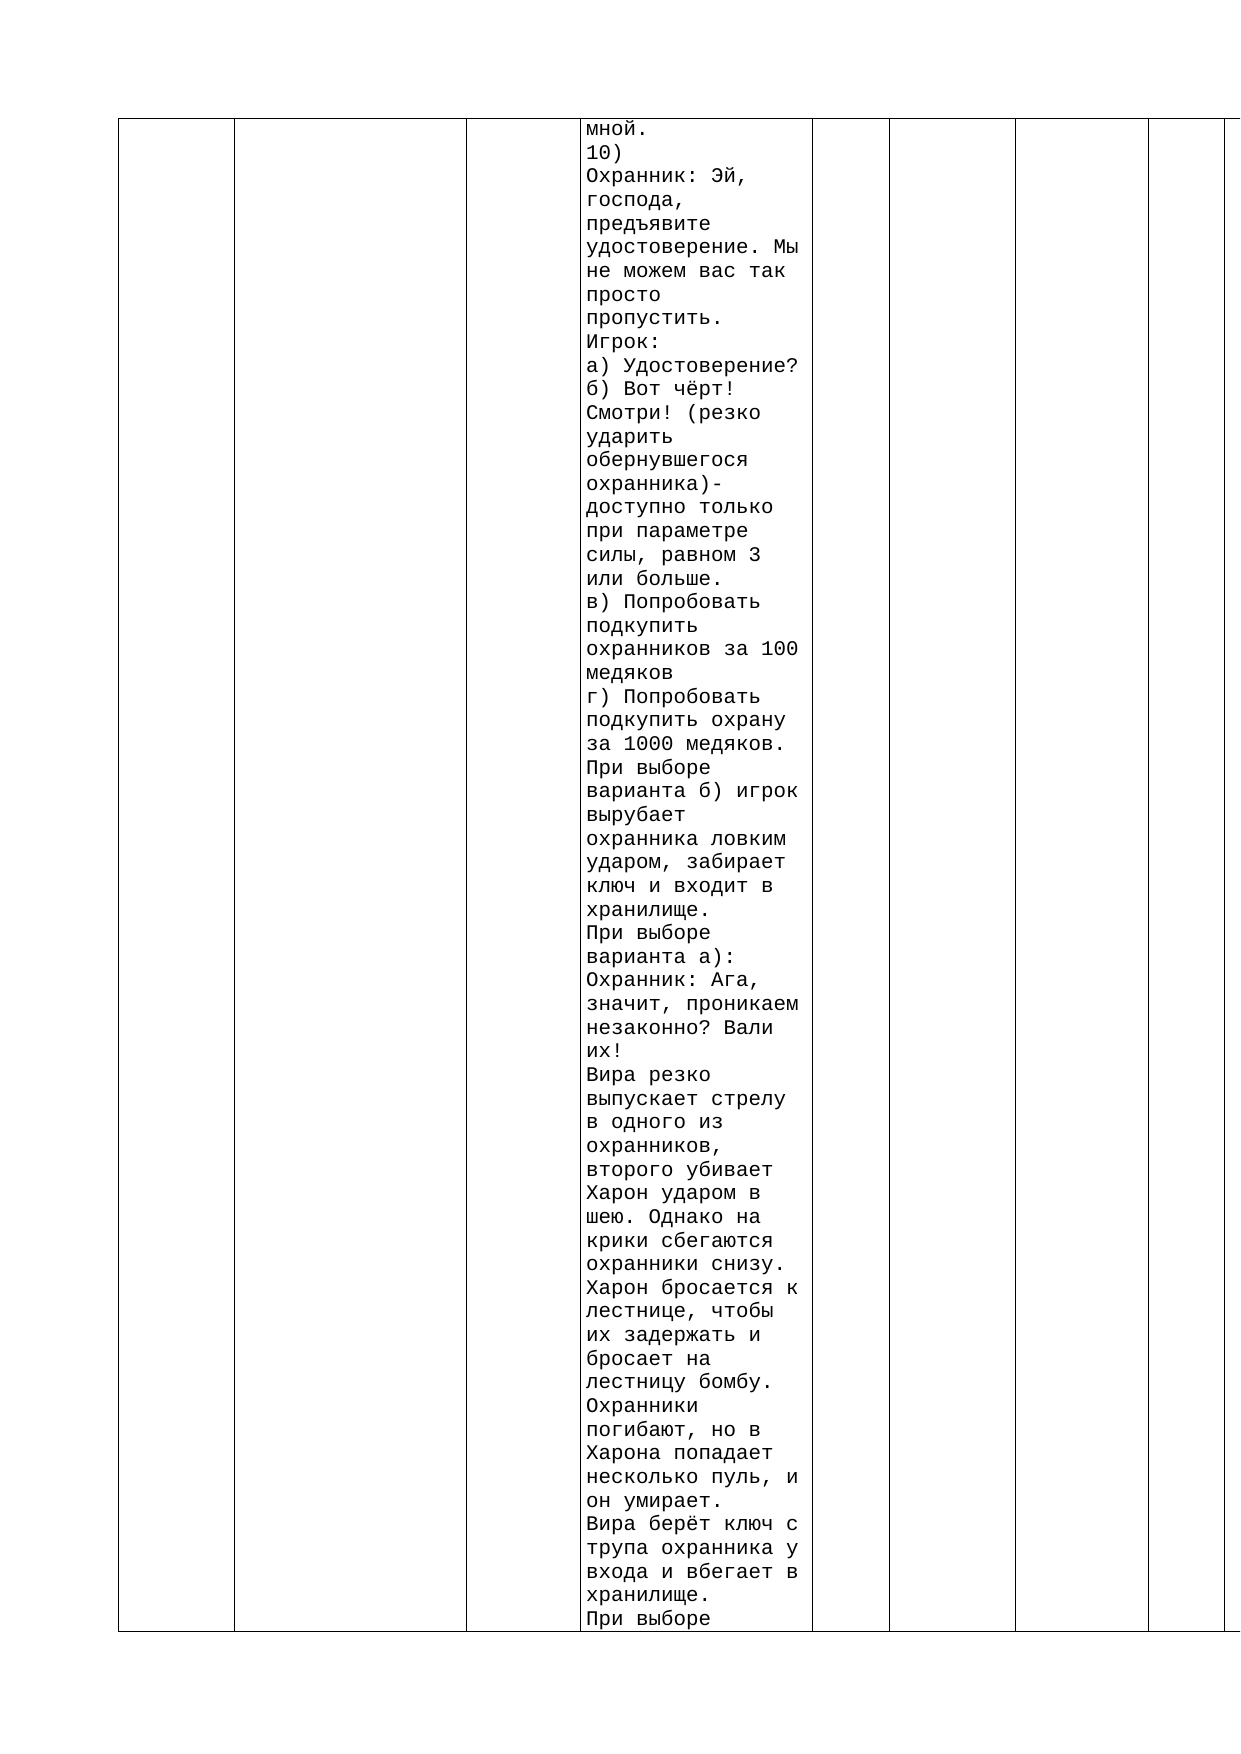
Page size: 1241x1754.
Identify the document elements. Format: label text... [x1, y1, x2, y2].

table_cell [235, 119, 466, 1631]
table_cell [1016, 119, 1148, 1631]
table_cell [467, 119, 580, 1631]
table_cell [1149, 119, 1224, 1631]
table_cell [119, 119, 234, 1631]
table_cell [813, 119, 889, 1631]
table_cell мной. 10) Охранник: Эй, господа, предъявите удостоверение. Мы не можем вас так просто пропустить. Игрок: а) Удостоверение? б) Вот чёрт! Смотри! (резко ударить обернувшегося охранника)- доступно только при параметре силы, равном 3 или больше. в) Попробовать подкупить охранников за 100 медяков г) Попробовать подкупить охрану за 1000 медяков. При выборе варианта б) игрок вырубает охранника ловким ударом, забирает ключ и входит в хранилище. При выборе варианта а): Охранник: Ага, значит, проникаем незаконно? Вали их! Вира резко выпускает стрелу в одного из охранников, второго убивает Харон ударом в шею. Однако на крики сбегаются охранники снизу. Харон бросается к лестнице, чтобы их задержать и бросает на лестницу бомбу. Охранники погибают, но в Харона попадает несколько пуль, и он умирает. Вира берёт ключ с трупа охранника у входа и вбегает в хранилище. При выборе [581, 119, 812, 1631]
table_cell [890, 119, 1015, 1631]
